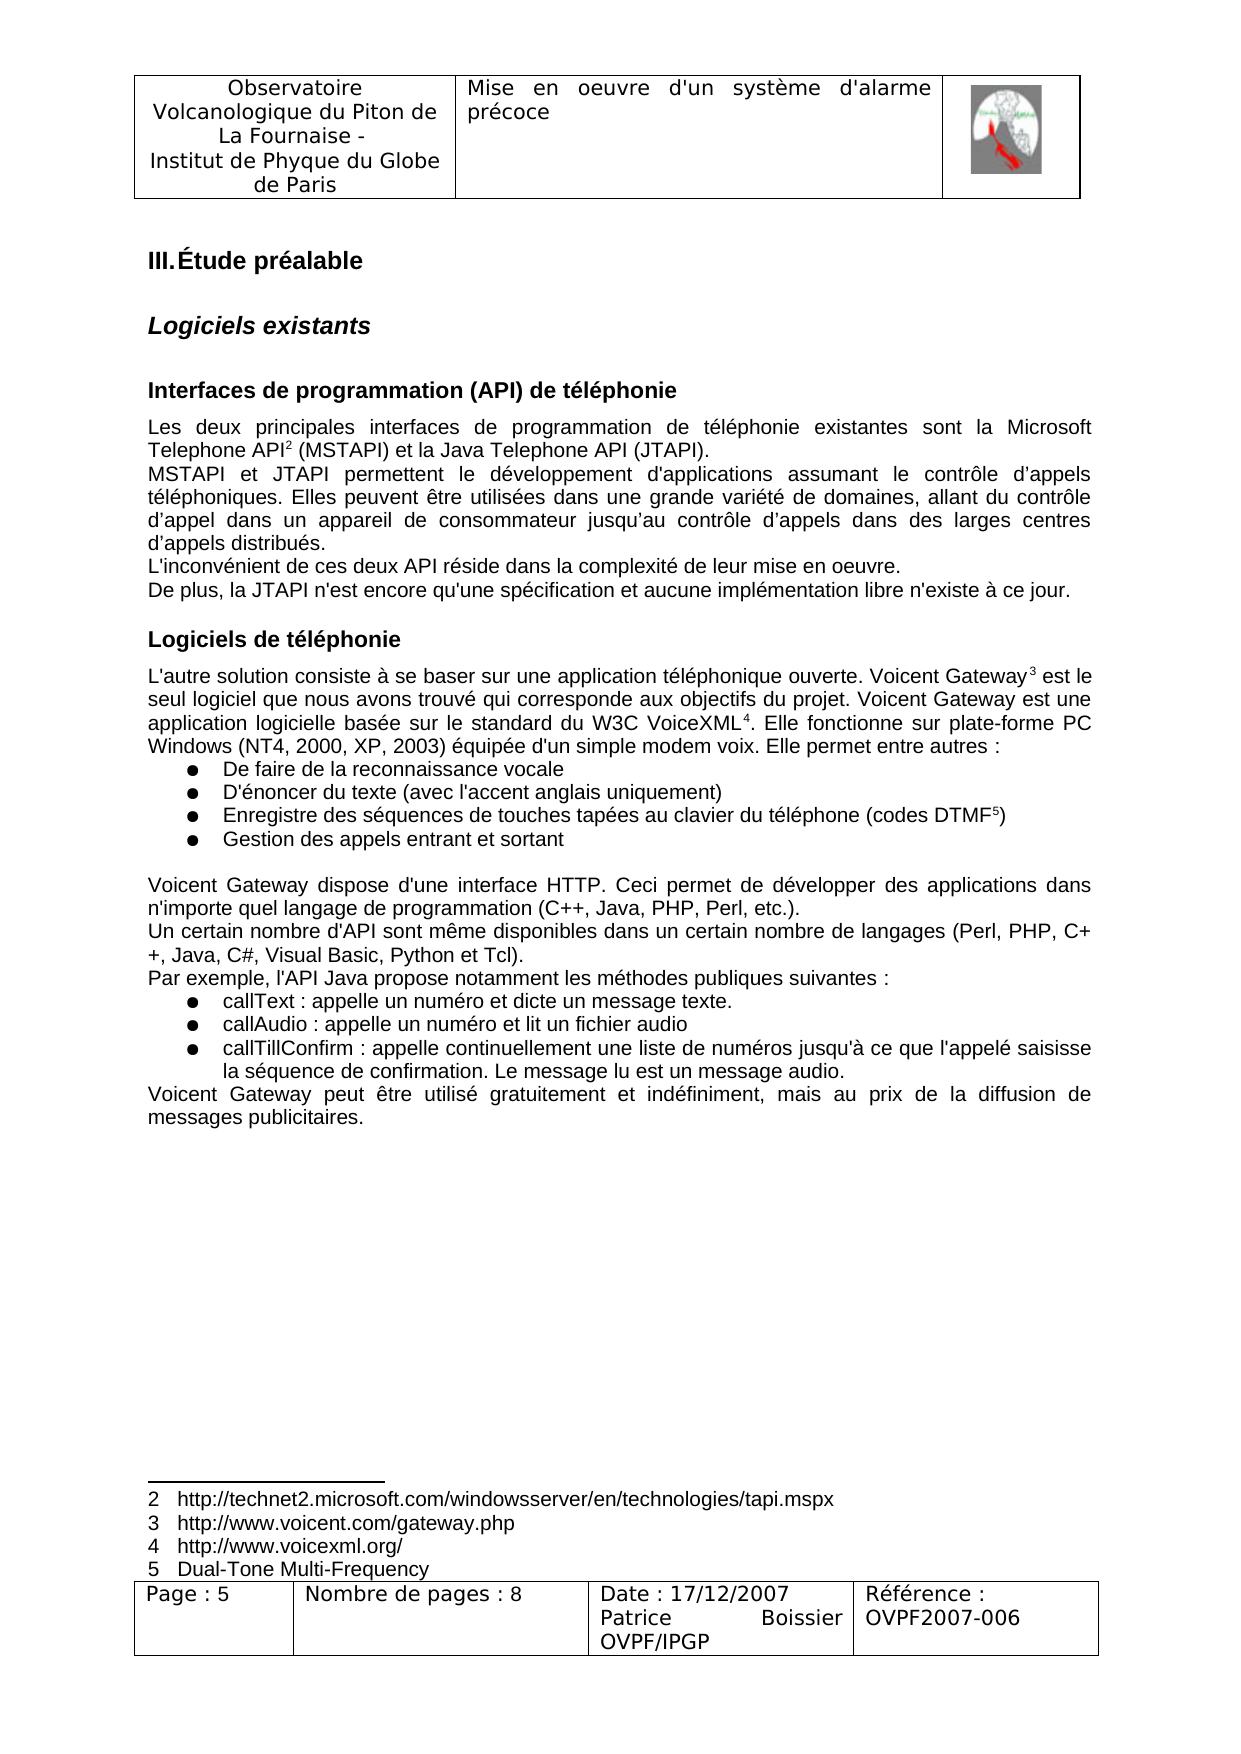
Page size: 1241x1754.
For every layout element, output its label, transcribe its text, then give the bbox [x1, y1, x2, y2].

text Les deux principales interfaces de programmation de téléphonie existantes sont la Microsoft Telephone API (MSTAPI) et la Java Telephone API (JTAPI). [148, 416, 1092, 462]
list callText : appelle un numéro et dicte un message texte. [185, 990, 1092, 1013]
text Voicent Gateway dispose d'une interface HTTP. Ceci permet de développer des applications dans n'importe quel langage de programmation (C++, Java, PHP, Perl, etc.). [148, 874, 1092, 920]
text Un certain nombre d'API sont même disponibles dans un certain nombre de langages (Perl, PHP, C++, Java, C#, Visual Basic, Python et Tcl). [148, 920, 1092, 967]
text http://www.voicent.com/gateway.php [148, 1511, 1092, 1534]
list callTillConfirm : appelle continuellement une liste de numéros jusqu'à ce que l'appelé saisisse la séquence de confirmation. Le message lu est un message audio. [185, 1036, 1092, 1083]
list Gestion des appels entrant et sortant [185, 827, 1092, 850]
list callAudio : appelle un numéro et lit un fichier audio [185, 1013, 1092, 1036]
picture [970, 85, 1042, 174]
list Enregistre des séquences de touches tapées au clavier du téléphone (codes DTMF) [185, 804, 1092, 827]
subtitle Étude préalable [148, 247, 1092, 274]
text Voicent Gateway peut être utilisé gratuitement et indéfiniment, mais au prix de la diffusion de messages publicitaires. [148, 1083, 1092, 1129]
subtitle Logiciels existants [148, 312, 1092, 340]
subtitle Interfaces de programmation (API) de téléphonie [148, 377, 1092, 403]
list Dual-Tone Multi-Frequency [148, 1557, 1092, 1581]
text http://technet2.microsoft.com/windowsserver/en/technologies/tapi.mspx [148, 1488, 1092, 1511]
subtitle Logiciels de téléphonie [148, 626, 1092, 652]
text L'autre solution consiste à se baser sur une application téléphonique ouverte. Voicent Gateway est le seul logiciel que nous avons trouvé qui corresponde aux objectifs du projet. Voicent Gateway est une application logicielle basée sur le standard du W3C VoiceXML. Elle fonctionne sur plate-forme PC Windows (NT4, 2000, XP, 2003) équipée d'un simple modem voix. Elle permet entre autres : [148, 664, 1092, 757]
text http://www.voicexml.org/ [148, 1534, 1092, 1557]
list De faire de la reconnaissance vocale [185, 757, 1092, 781]
list D'énoncer du texte (avec l'accent anglais uniquement) [185, 781, 1092, 804]
text L'inconvénient de ces deux API réside dans la complexité de leur mise en oeuvre. [148, 555, 1092, 578]
text De plus, la JTAPI n'est encore qu'une spécification et aucune implémentation libre n'existe à ce jour. [148, 578, 1092, 601]
text Par exemple, l'API Java propose notamment les méthodes publiques suivantes : [148, 967, 1092, 990]
text MSTAPI et JTAPI permettent le développement d'applications assumant le contrôle d’appels téléphoniques. Elles peuvent être utilisées dans une grande variété de domaines, allant du contrôle d’appel dans un appareil de consommateur jusqu’au contrôle d’appels dans des larges centres d’appels distribués. [148, 462, 1092, 555]
